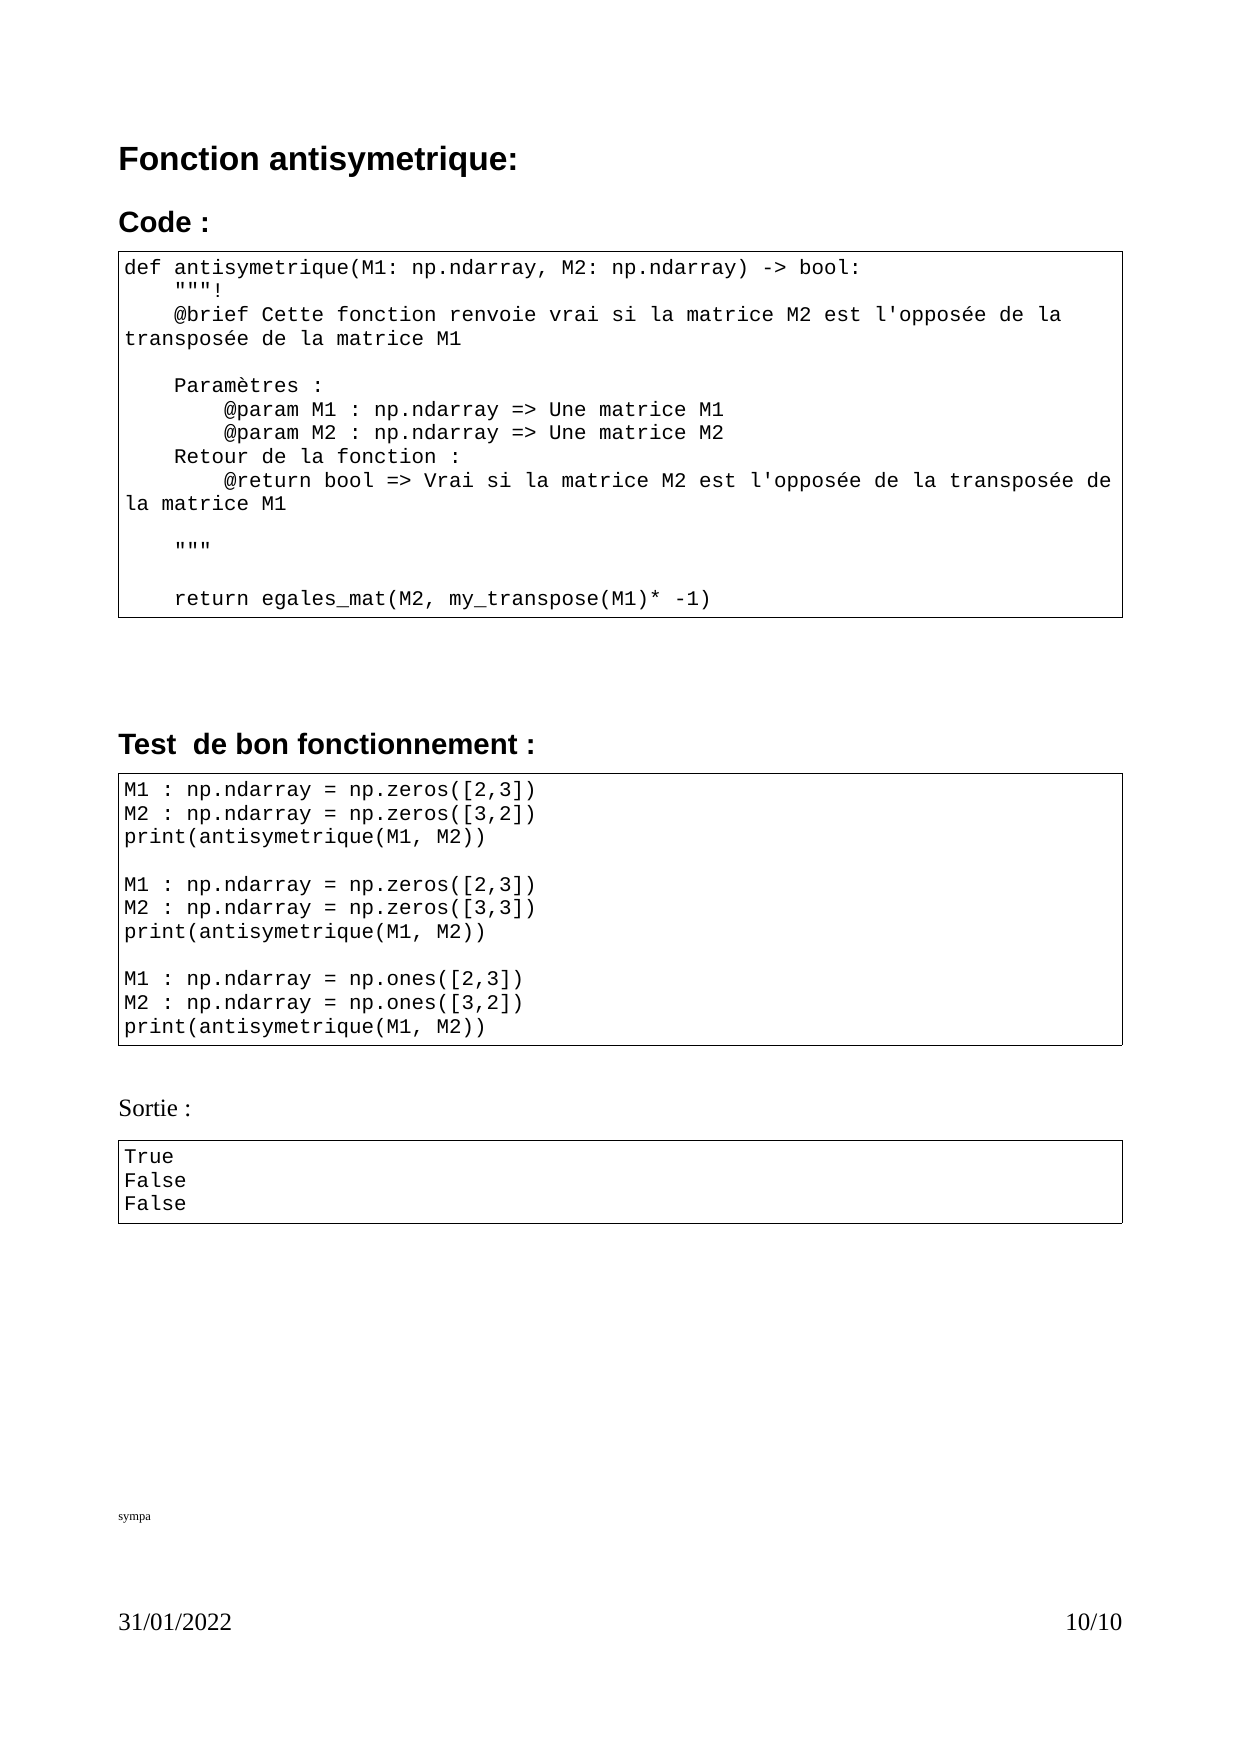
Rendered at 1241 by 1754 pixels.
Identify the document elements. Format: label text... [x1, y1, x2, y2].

subtitle Code : [118, 205, 1122, 238]
table_header True False False [119, 1141, 1122, 1223]
subtitle Test de bon fonctionnement : [118, 727, 1122, 761]
subtitle Fonction antisymetrique: [118, 139, 1122, 178]
table_header def antisymetrique(M1: np.ndarray, M2: np.ndarray) -> bool: """! @brief Cette fonction renvoie vrai si la matrice M2 est l'opposée de la transposée de la matrice M1 Paramètres : @param M1 : np.ndarray => Une matrice M1 @param M2 : np.ndarray => Une matrice M2 Retour de la fonction : @return bool => Vrai si la matrice M2 est l'opposée de la transposée de la matrice M1 """ return egales_mat(M2, my_transpose(M1)* -1) [119, 252, 1122, 617]
table_header M1 : np.ndarray = np.zeros([2,3]) M2 : np.ndarray = np.zeros([3,2]) print(antisymetrique(M1, M2)) M1 : np.ndarray = np.zeros([2,3]) M2 : np.ndarray = np.zeros([3,3]) print(antisymetrique(M1, M2)) M1 : np.ndarray = np.ones([2,3]) M2 : np.ndarray = np.ones([3,2]) print(antisymetrique(M1, M2)) [119, 774, 1122, 1045]
text Sortie : [118, 1093, 1122, 1121]
text sympa [118, 1508, 1122, 1523]
